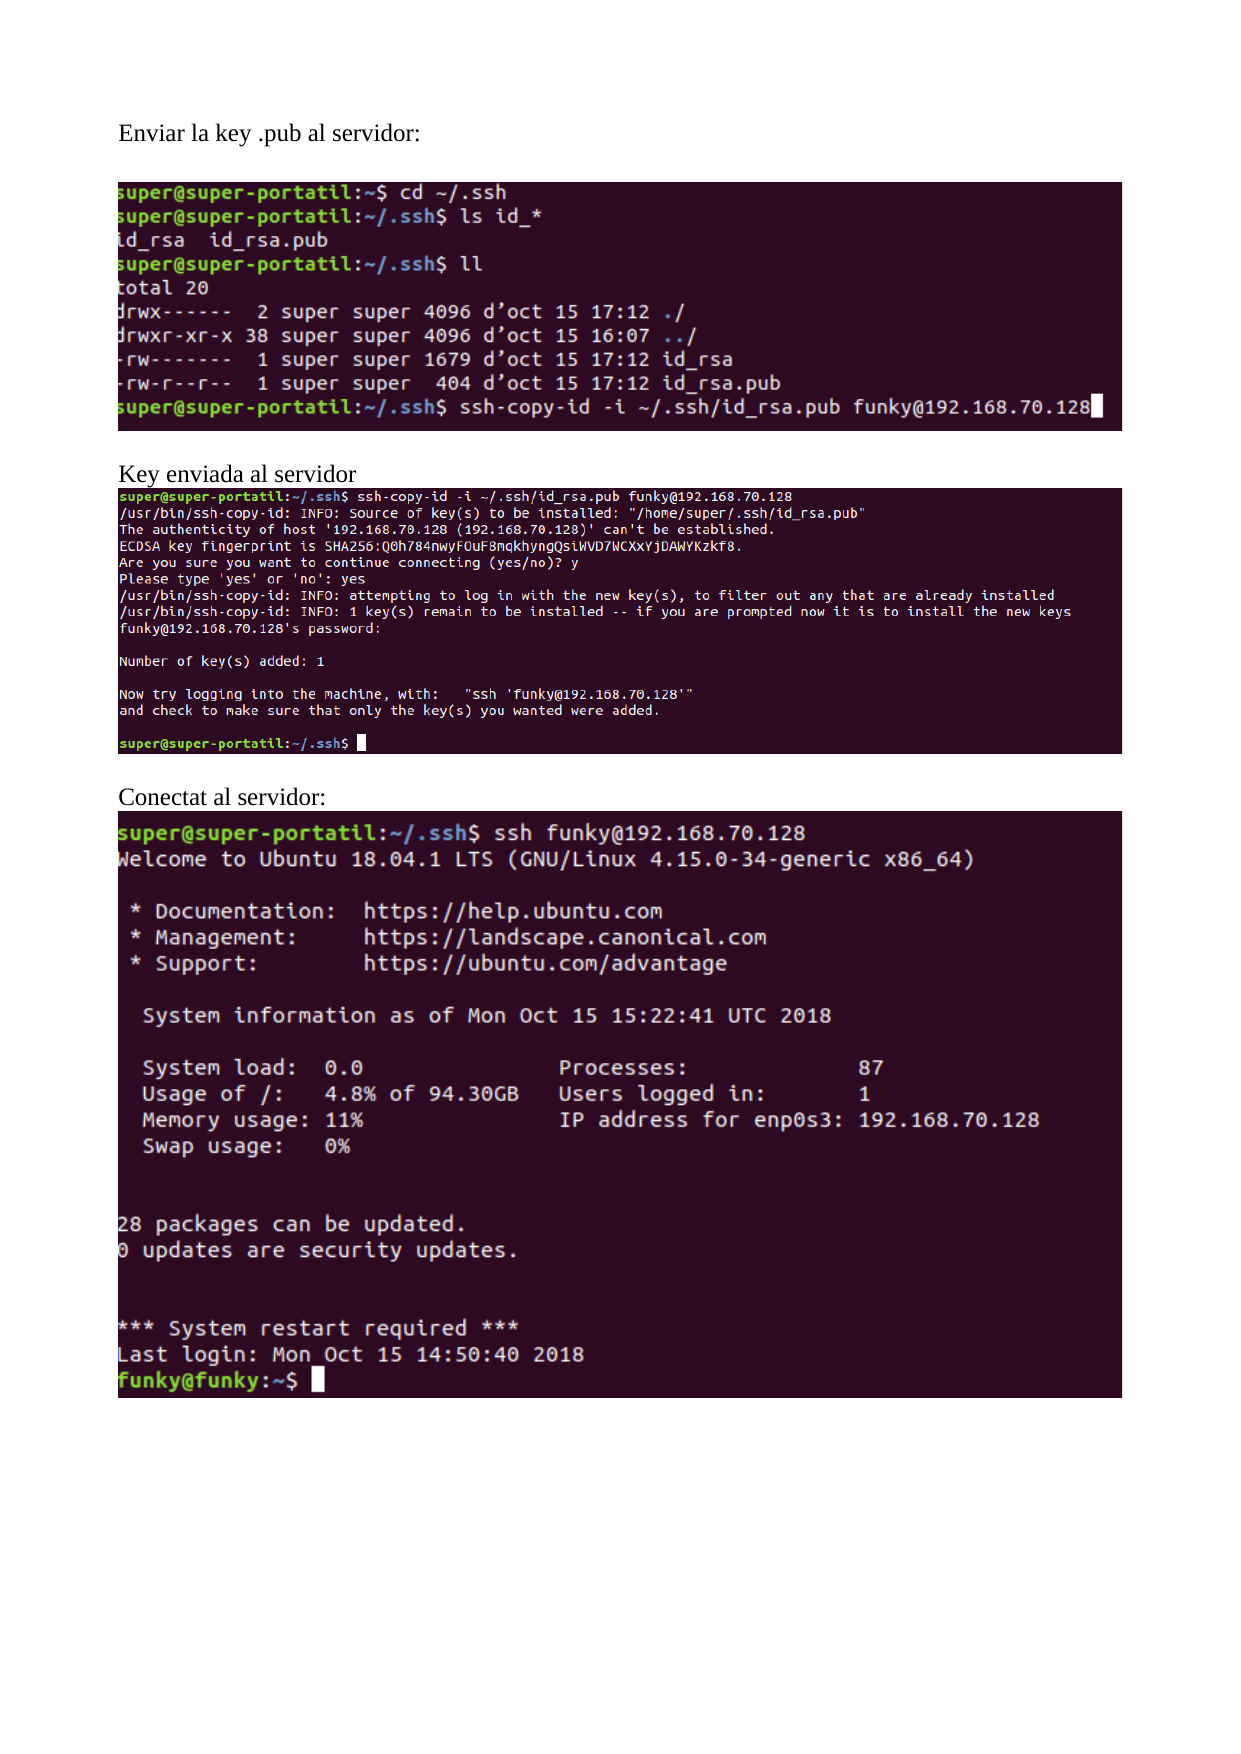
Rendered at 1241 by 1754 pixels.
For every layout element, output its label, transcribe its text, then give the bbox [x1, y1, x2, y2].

picture [118, 811, 1123, 1398]
picture [118, 182, 1123, 431]
text Key enviada al servidor [118, 459, 1122, 488]
text Enviar la key .pub al servidor: [118, 118, 1122, 147]
text Conectat al servidor: [118, 782, 1122, 811]
picture [118, 488, 1123, 754]
